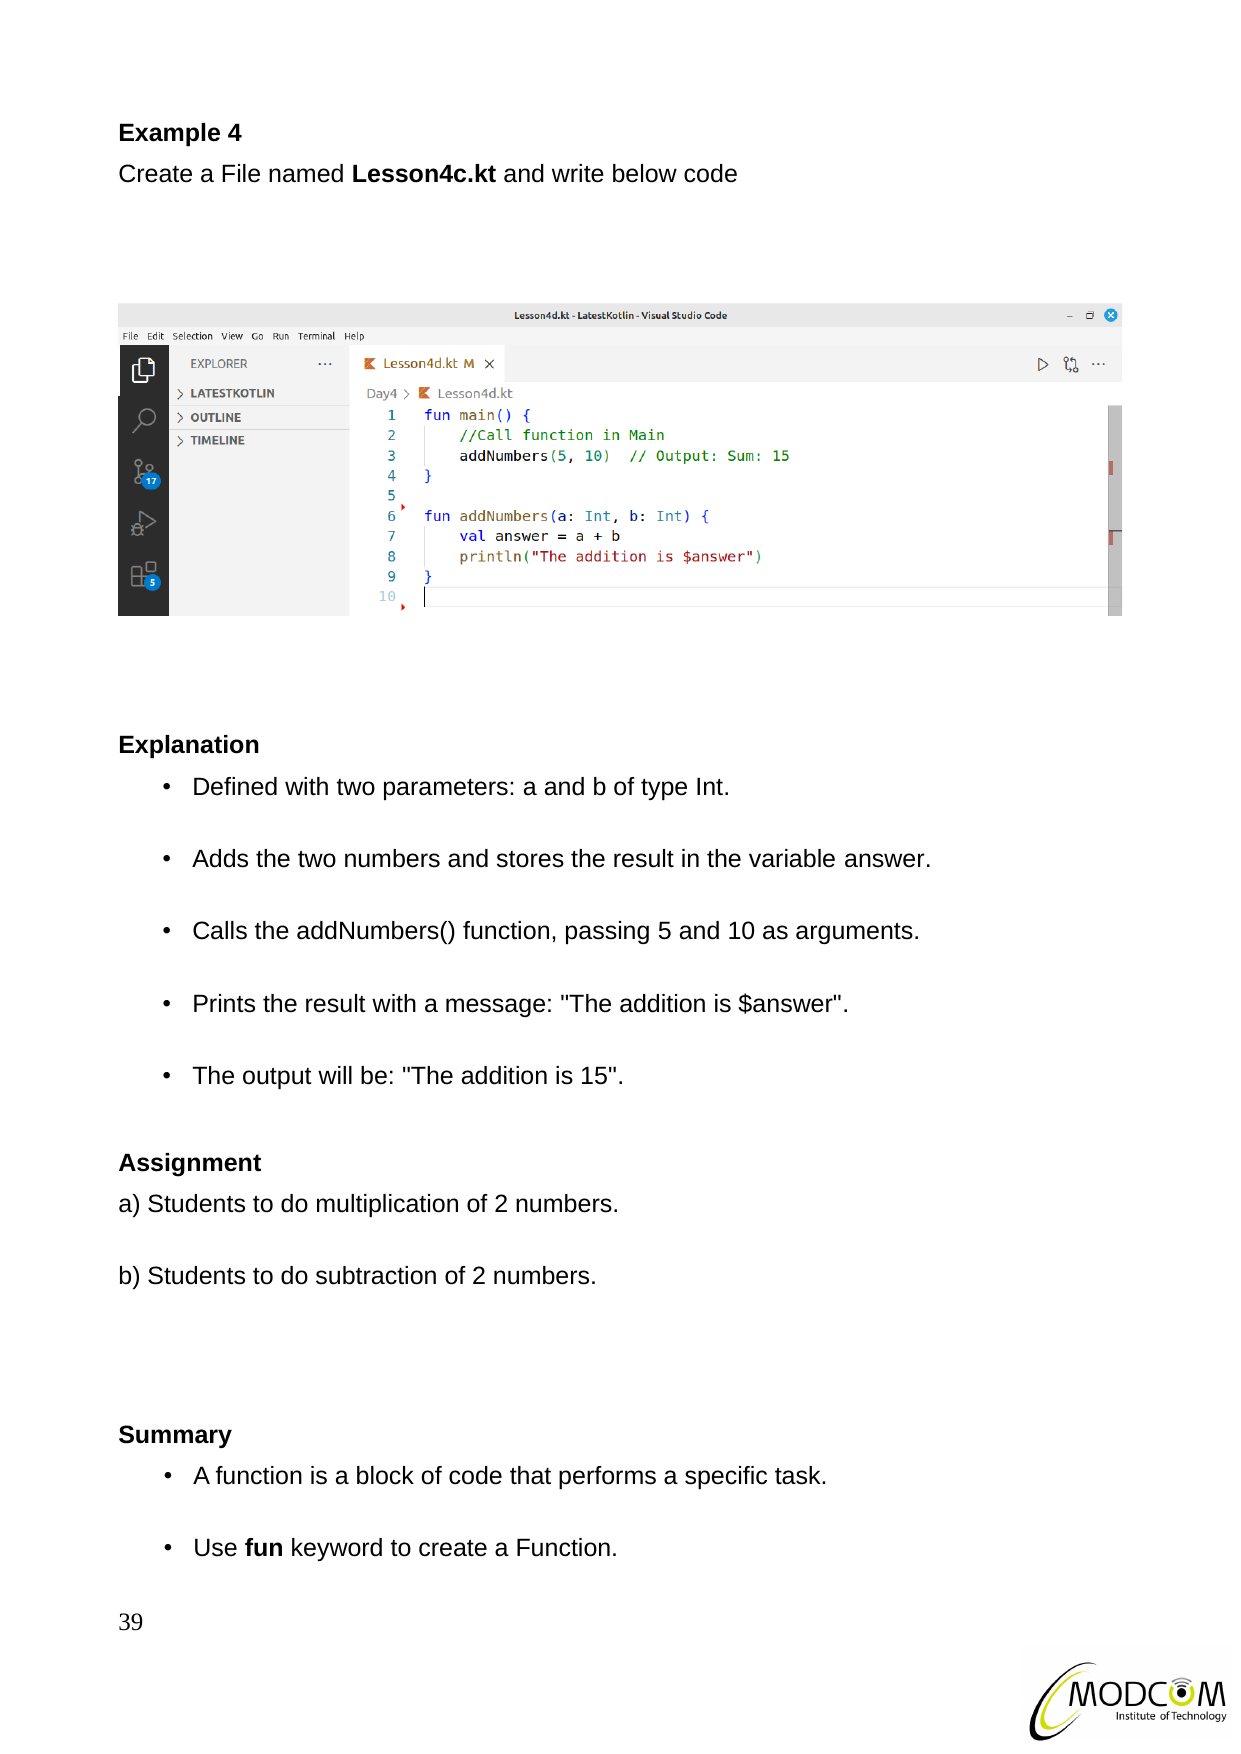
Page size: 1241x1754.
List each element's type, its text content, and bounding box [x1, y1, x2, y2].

list A function is a block of code that performs a specific task. [164, 1461, 1122, 1490]
subtitle Example 4 [118, 118, 1122, 147]
list Prints the result with a message: "The addition is $answer". [162, 989, 1122, 1017]
text b) Students to do subtraction of 2 numbers. [118, 1261, 1122, 1290]
list The output will be: "The addition is 15". [162, 1061, 1122, 1090]
subtitle Explanation [118, 731, 1122, 759]
list Adds the two numbers and stores the result in the variable answer. [162, 844, 1122, 873]
subtitle Assignment [118, 1148, 1122, 1177]
subtitle Summary [118, 1420, 1122, 1449]
list Use fun keyword to create a Function. [164, 1533, 1122, 1562]
picture [118, 303, 1123, 616]
text a) Students to do multiplication of 2 numbers. [118, 1189, 1122, 1218]
list Calls the addNumbers() function, passing 5 and 10 as arguments. [162, 916, 1122, 945]
list Defined with two parameters: a and b of type Int. [162, 772, 1122, 801]
picture [1020, 1644, 1233, 1741]
text Create a File named Lesson4c.kt and write below code [118, 159, 1122, 188]
